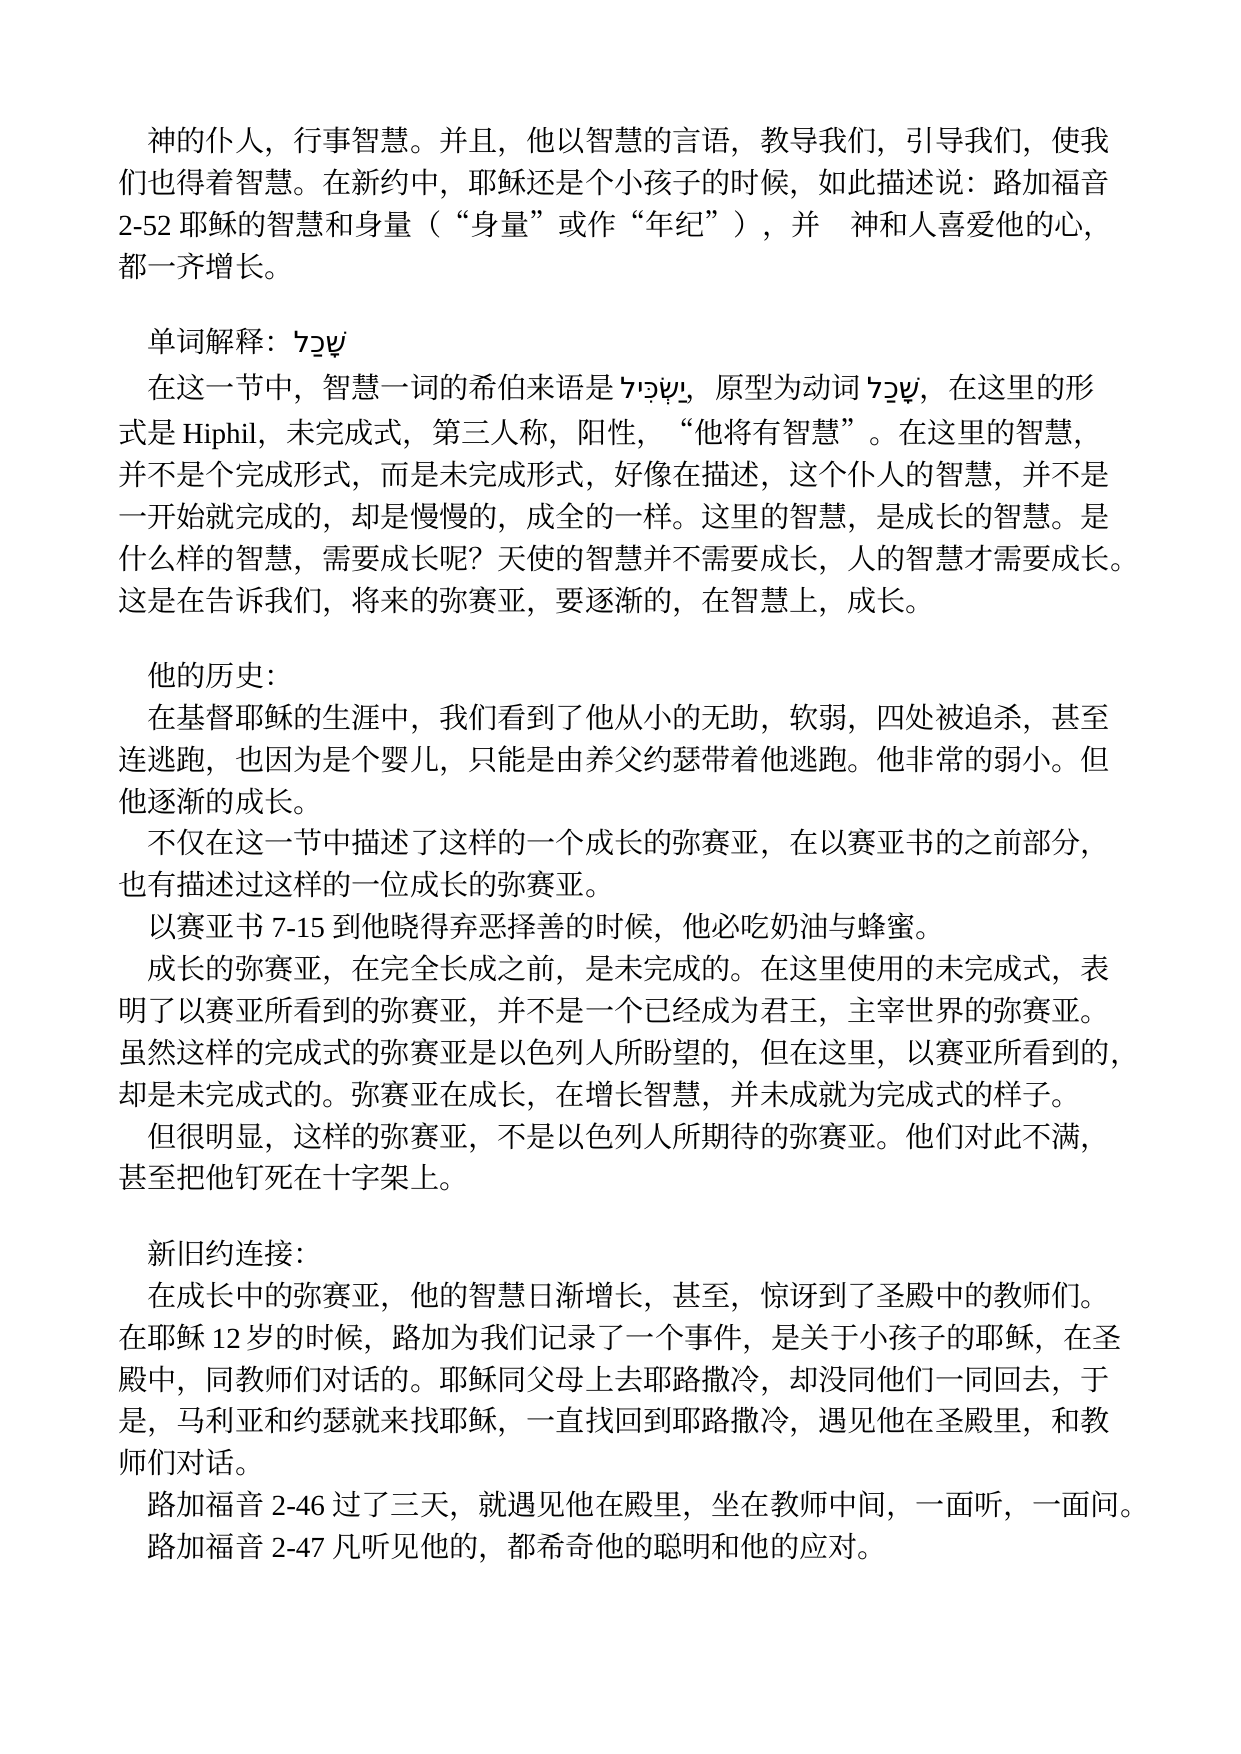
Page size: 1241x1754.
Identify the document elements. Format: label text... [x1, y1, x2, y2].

text 路加福音 2-46 过了三天，就遇见他在殿里，坐在教师中间，一面听，一面问。 [118, 1482, 1122, 1524]
text 他的历史： [118, 653, 1122, 695]
text 在基督耶稣的生涯中，我们看到了他从小的无助，软弱，四处被追杀，甚至连逃跑，也因为是个婴儿，只能是由养父约瑟带着他逃跑。他非常的弱小。但他逐渐的成长。 [118, 695, 1122, 820]
text 在成长中的弥赛亚，他的智慧日渐增长，甚至，惊讶到了圣殿中的教师们。在耶稣12岁的时候，路加为我们记录了一个事件，是关于小孩子的耶稣，在圣殿中，同教师们对话的。耶稣同父母上去耶路撒冷，却没同他们一同回去，于是，马利亚和约瑟就来找耶稣，一直找回到耶路撒冷，遇见他在圣殿里，和教师们对话。 [118, 1273, 1122, 1482]
text 以赛亚书 7-15 到他晓得弃恶择善的时候，他必吃奶油与蜂蜜。 [118, 904, 1122, 946]
text 但很明显，这样的弥赛亚，不是以色列人所期待的弥赛亚。他们对此不满，甚至把他钉死在十字架上。 [118, 1113, 1122, 1197]
text 成长的弥赛亚，在完全长成之前，是未完成的。在这里使用的未完成式，表明了以赛亚所看到的弥赛亚，并不是一个已经成为君王，主宰世界的弥赛亚。虽然这样的完成式的弥赛亚是以色列人所盼望的，但在这里，以赛亚所看到的，却是未完成式的。弥赛亚在成长，在增长智慧，并未成就为完成式的样子。 [118, 946, 1122, 1113]
text 在这一节中，智慧一词的希伯来语是יַשְׂכִּיל，原型为动词שָׁכַל，在这里的形式是Hiphil，未完成式，第三人称，阳性，“他将有智慧”。在这里的智慧，并不是个完成形式，而是未完成形式，好像在描述，这个仆人的智慧，并不是一开始就完成的，却是慢慢的，成全的一样。这里的智慧，是成长的智慧。是什么样的智慧，需要成长呢？天使的智慧并不需要成长，人的智慧才需要成长。这是在告诉我们，将来的弥赛亚，要逐渐的，在智慧上，成长。 [118, 364, 1122, 619]
text 单词解释：שָׁכַל [118, 319, 1122, 364]
text 不仅在这一节中描述了这样的一个成长的弥赛亚，在以赛亚书的之前部分，也有描述过这样的一位成长的弥赛亚。 [118, 820, 1122, 904]
text 神的仆人，行事智慧。并且，他以智慧的言语，教导我们，引导我们，使我们也得着智慧。在新约中，耶稣还是个小孩子的时候，如此描述说：路加福音 2-52 耶稣的智慧和身量（“身量”或作“年纪”），并 神和人喜爱他的心，都一齐增长。 [118, 118, 1122, 286]
text 路加福音 2-47 凡听见他的，都希奇他的聪明和他的应对。 [118, 1524, 1122, 1566]
text 新旧约连接： [118, 1231, 1122, 1273]
